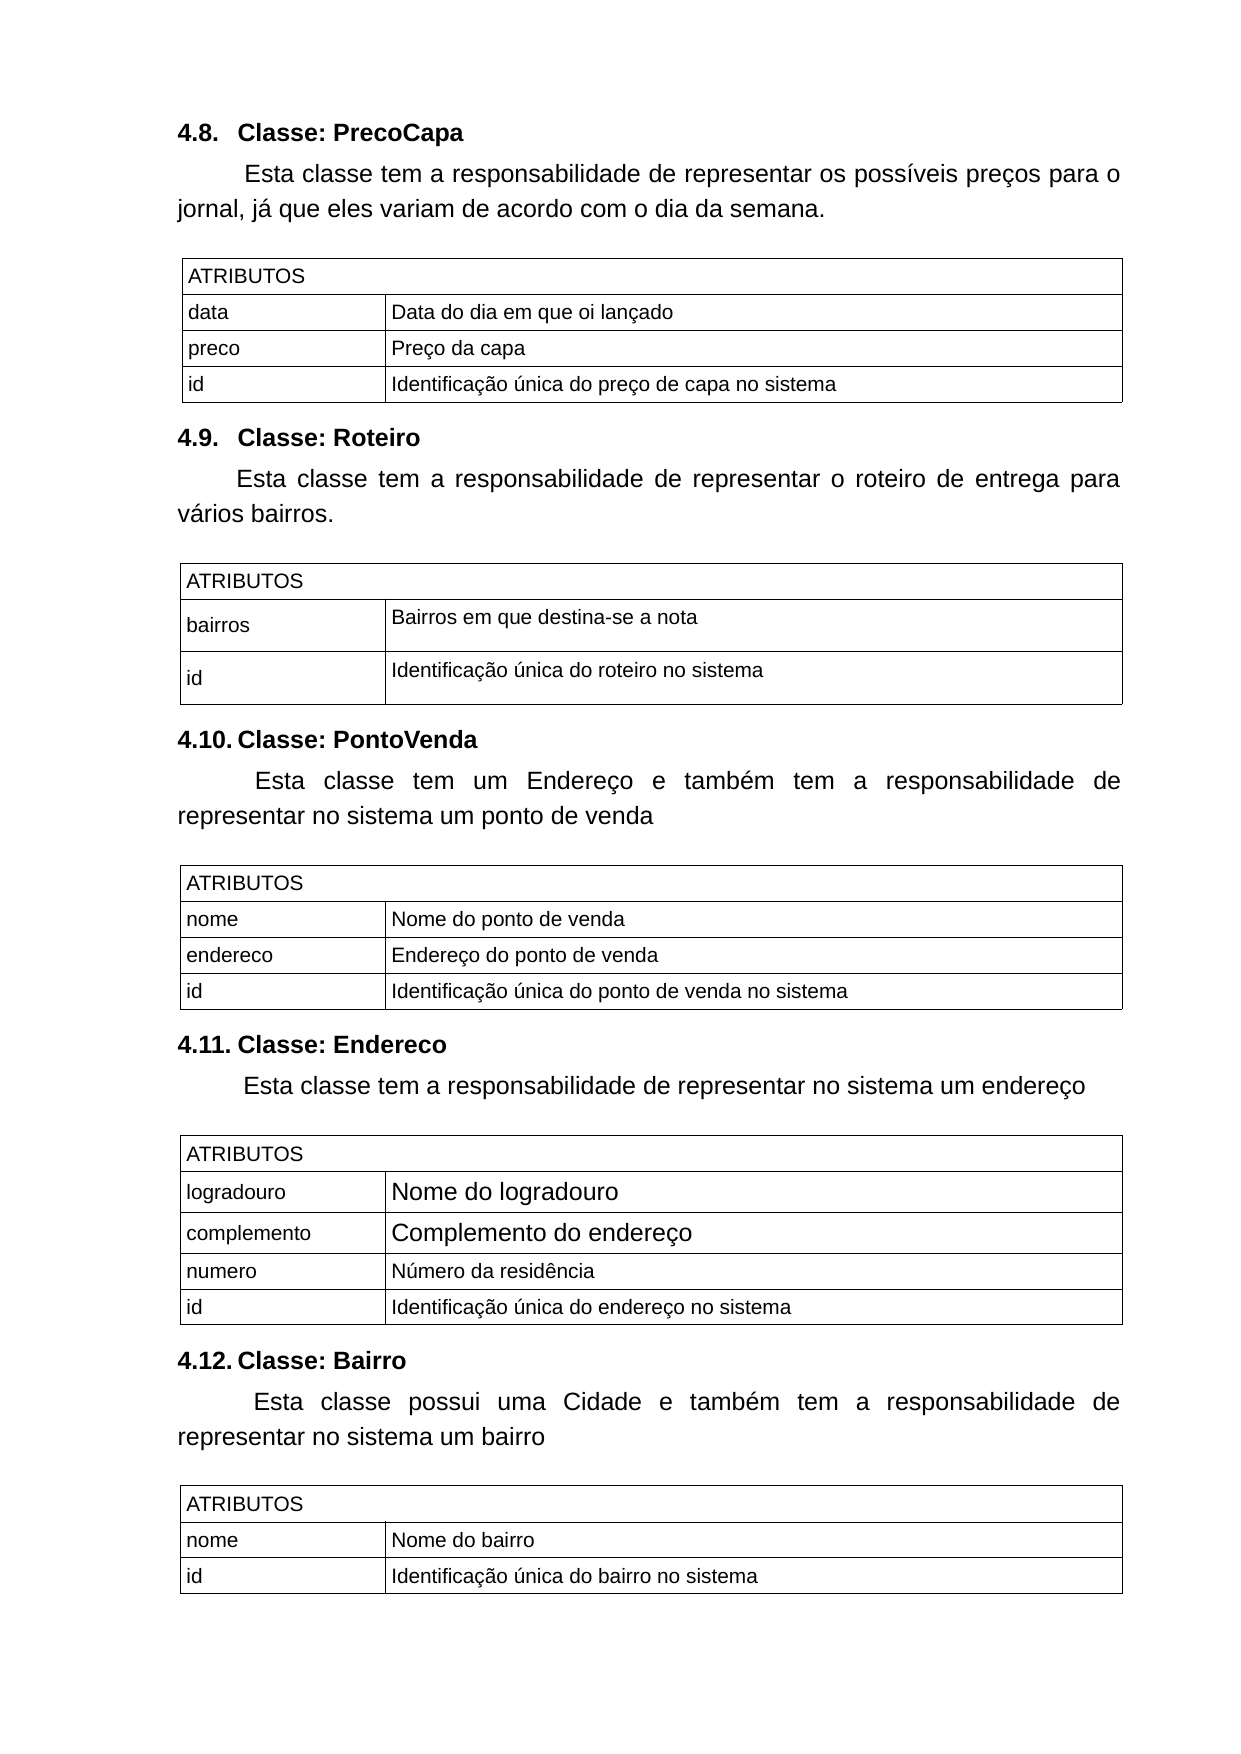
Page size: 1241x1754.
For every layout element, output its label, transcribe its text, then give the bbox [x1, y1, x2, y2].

table_cell Endereço do ponto de venda [386, 938, 1122, 973]
table_cell Identificação única do roteiro no sistema [386, 652, 1122, 704]
table_cell Identificação única do bairro no sistema [386, 1558, 1122, 1593]
text Esta classe tem a responsabilidade de representar o roteiro de entrega para vários bairros. [177, 464, 1122, 527]
subtitle Classe: Endereco [177, 1030, 1122, 1059]
subtitle Classe: Roteiro [177, 423, 1122, 452]
table_cell endereco [181, 938, 385, 973]
table_cell Nome do logradouro [386, 1172, 1122, 1212]
table_cell id [181, 974, 385, 1008]
table_cell data [183, 295, 385, 330]
table_cell Preço da capa [386, 331, 1122, 366]
text Esta classe possui uma Cidade e também tem a responsabilidade de representar no sistema um bairro [177, 1387, 1122, 1450]
table_cell complemento [181, 1213, 385, 1252]
text Esta classe tem a responsabilidade de representar no sistema um endereço [177, 1071, 1122, 1100]
table_cell Identificação única do endereço no sistema [386, 1290, 1122, 1324]
table_cell logradouro [181, 1172, 385, 1212]
text Esta classe tem a responsabilidade de representar os possíveis preços para o jornal, já que eles variam de acordo com o dia da semana. [177, 159, 1122, 223]
subtitle Classe: Bairro [177, 1346, 1122, 1374]
table_cell Data do dia em que oi lançado [386, 295, 1122, 330]
table_cell Número da residência [386, 1254, 1122, 1288]
table_cell nome [181, 902, 385, 937]
table_cell preco [183, 331, 385, 366]
subtitle Classe: PontoVenda [177, 725, 1122, 754]
table_cell bairros [181, 600, 385, 651]
table_cell Identificação única do preço de capa no sistema [386, 367, 1122, 402]
table_cell Bairros em que destina-se a nota [386, 600, 1122, 651]
table_cell id [181, 1558, 385, 1593]
table_header ATRIBUTOS [181, 1136, 1122, 1171]
table_header ATRIBUTOS [181, 564, 1122, 598]
text Esta classe tem um Endereço e também tem a responsabilidade de representar no sistema um ponto de venda [177, 766, 1122, 829]
table_cell nome [181, 1523, 385, 1557]
table_header ATRIBUTOS [183, 259, 1122, 294]
table_cell Identificação única do ponto de venda no sistema [386, 974, 1122, 1008]
table_cell Complemento do endereço [386, 1213, 1122, 1252]
table_cell Nome do ponto de venda [386, 902, 1122, 937]
table_cell id [181, 652, 385, 704]
table_cell numero [181, 1254, 385, 1288]
table_cell id [183, 367, 385, 402]
subtitle Classe: PrecoCapa [177, 118, 1122, 147]
table_header ATRIBUTOS [181, 1486, 1122, 1521]
table_header ATRIBUTOS [181, 866, 1122, 901]
table_cell Nome do bairro [386, 1523, 1122, 1557]
table_cell id [181, 1290, 385, 1324]
